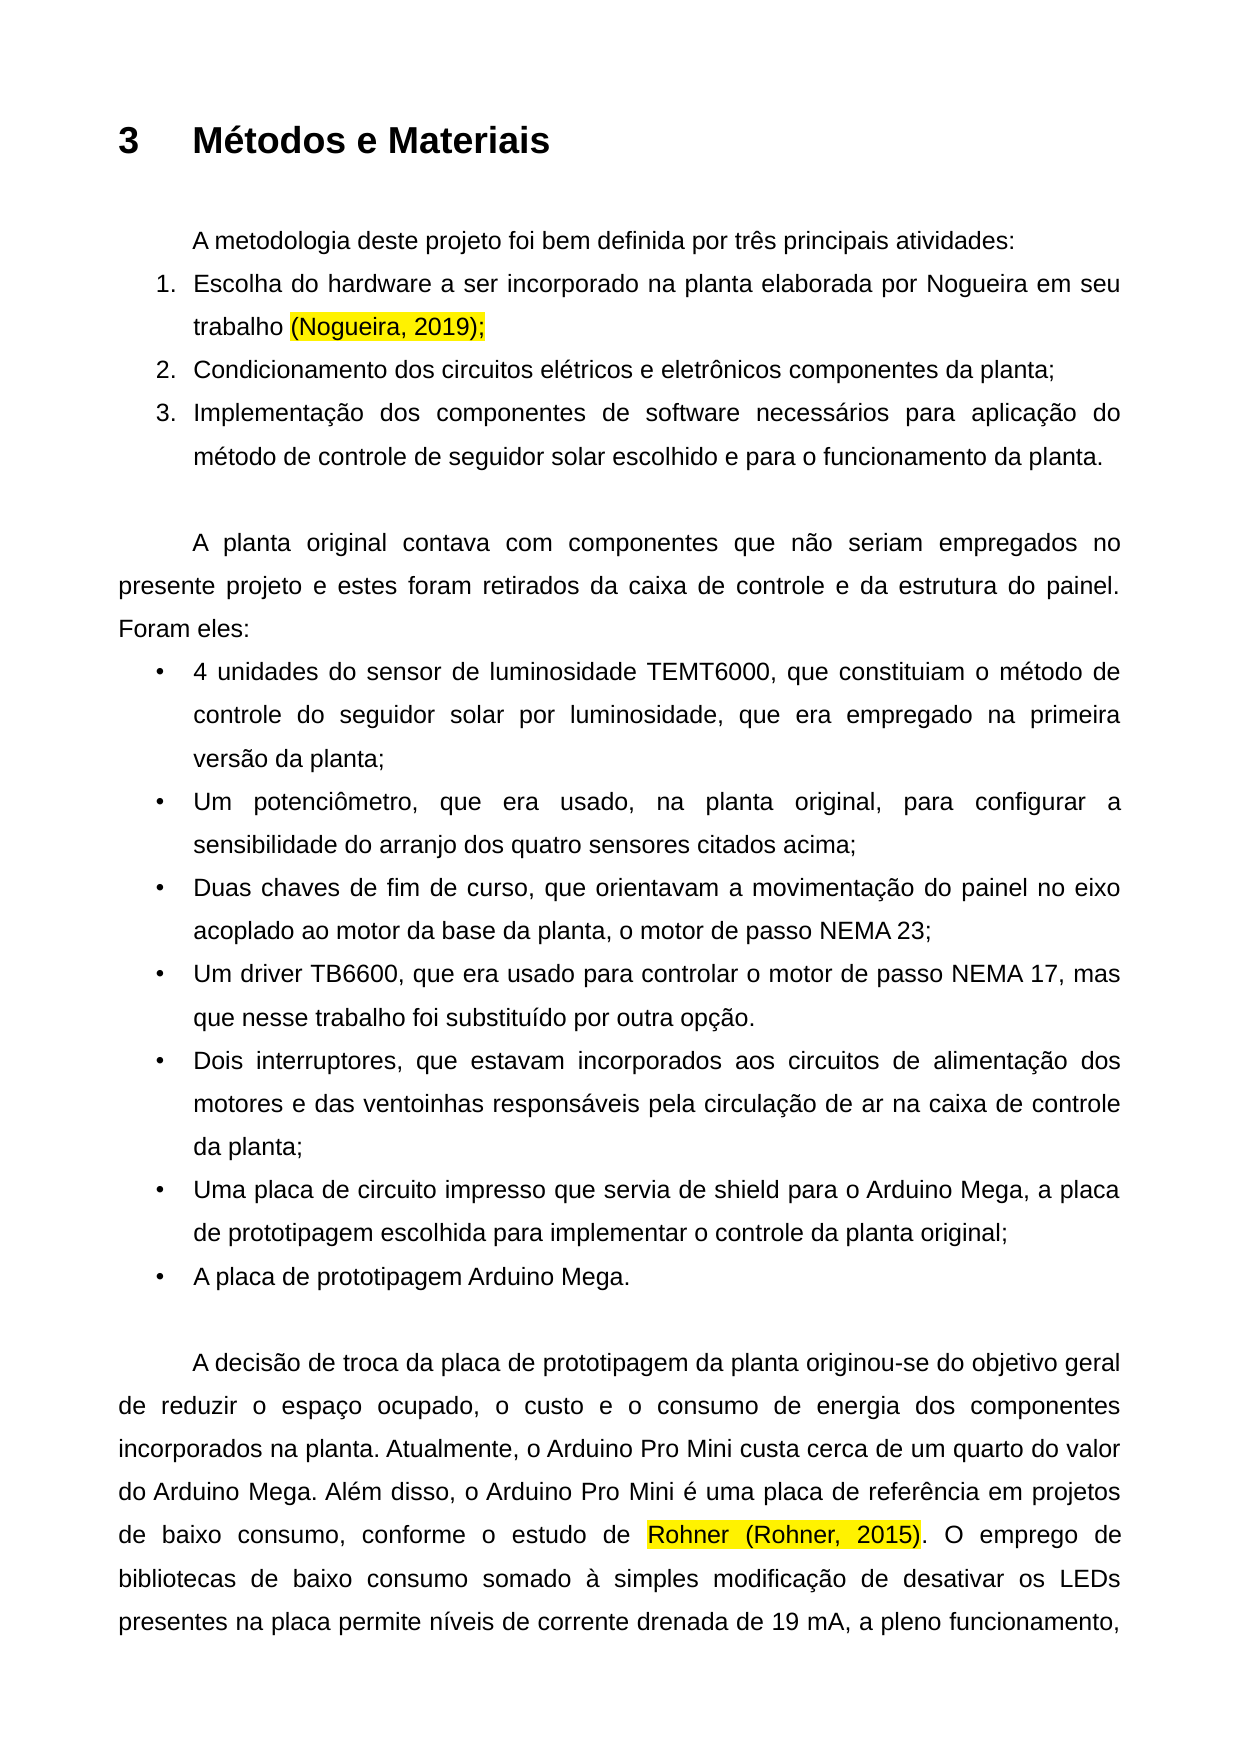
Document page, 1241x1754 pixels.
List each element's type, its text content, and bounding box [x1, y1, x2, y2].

list A placa de prototipagem Arduino Mega. [156, 1262, 1122, 1290]
text 3 Métodos e Materiais [118, 118, 1122, 161]
text A decisão de troca da placa de prototipagem da planta originou-se do objetivo geral de reduzir o espaço ocupado, o custo e o consumo de energia dos componentes incorporados na planta. Atualmente, o Arduino Pro Mini custa cerca de um quarto do valor do Arduino Mega. Além disso, o Arduino Pro Mini é uma placa de referência em projetos de baixo consumo, conforme o estudo de Rohner (Rohner, 2015). O emprego de bibliotecas de baixo consumo somado à simples modificação de desativar os LEDs presentes na placa permite níveis de corrente drenada de 19 mA, a pleno funcionamento, [118, 1348, 1122, 1635]
text A metodologia deste projeto foi bem definida por três principais atividades: [118, 226, 1122, 255]
list Uma placa de circuito impresso que servia de shield para o Arduino Mega, a placa de prototipagem escolhida para implementar o controle da planta original; [156, 1175, 1122, 1247]
list Duas chaves de fim de curso, que orientavam a movimentação do painel no eixo acoplado ao motor da base da planta, o motor de passo NEMA 23; [156, 873, 1122, 945]
list Dois interruptores, que estavam incorporados aos circuitos de alimentação dos motores e das ventoinhas responsáveis pela circulação de ar na caixa de controle da planta; [156, 1046, 1122, 1161]
list 4 unidades do sensor de luminosidade TEMT6000, que constituiam o método de controle do seguidor solar por luminosidade, que era empregado na primeira versão da planta; [156, 657, 1122, 772]
list Um potenciômetro, que era usado, na planta original, para configurar a sensibilidade do arranjo dos quatro sensores citados acima; [156, 787, 1122, 859]
list Um driver TB6600, que era usado para controlar o motor de passo NEMA 17, mas que nesse trabalho foi substituído por outra opção. [156, 959, 1122, 1031]
list Escolha do hardware a ser incorporado na planta elaborada por Nogueira em seu trabalho (Nogueira, 2019); [156, 269, 1122, 341]
text A planta original contava com componentes que não seriam empregados no presente projeto e estes foram retirados da caixa de controle e da estrutura do painel. Foram eles: [118, 528, 1122, 643]
list Condicionamento dos circuitos elétricos e eletrônicos componentes da planta; [156, 355, 1122, 384]
list Implementação dos componentes de software necessários para aplicação do método de controle de seguidor solar escolhido e para o funcionamento da planta. [156, 398, 1122, 470]
